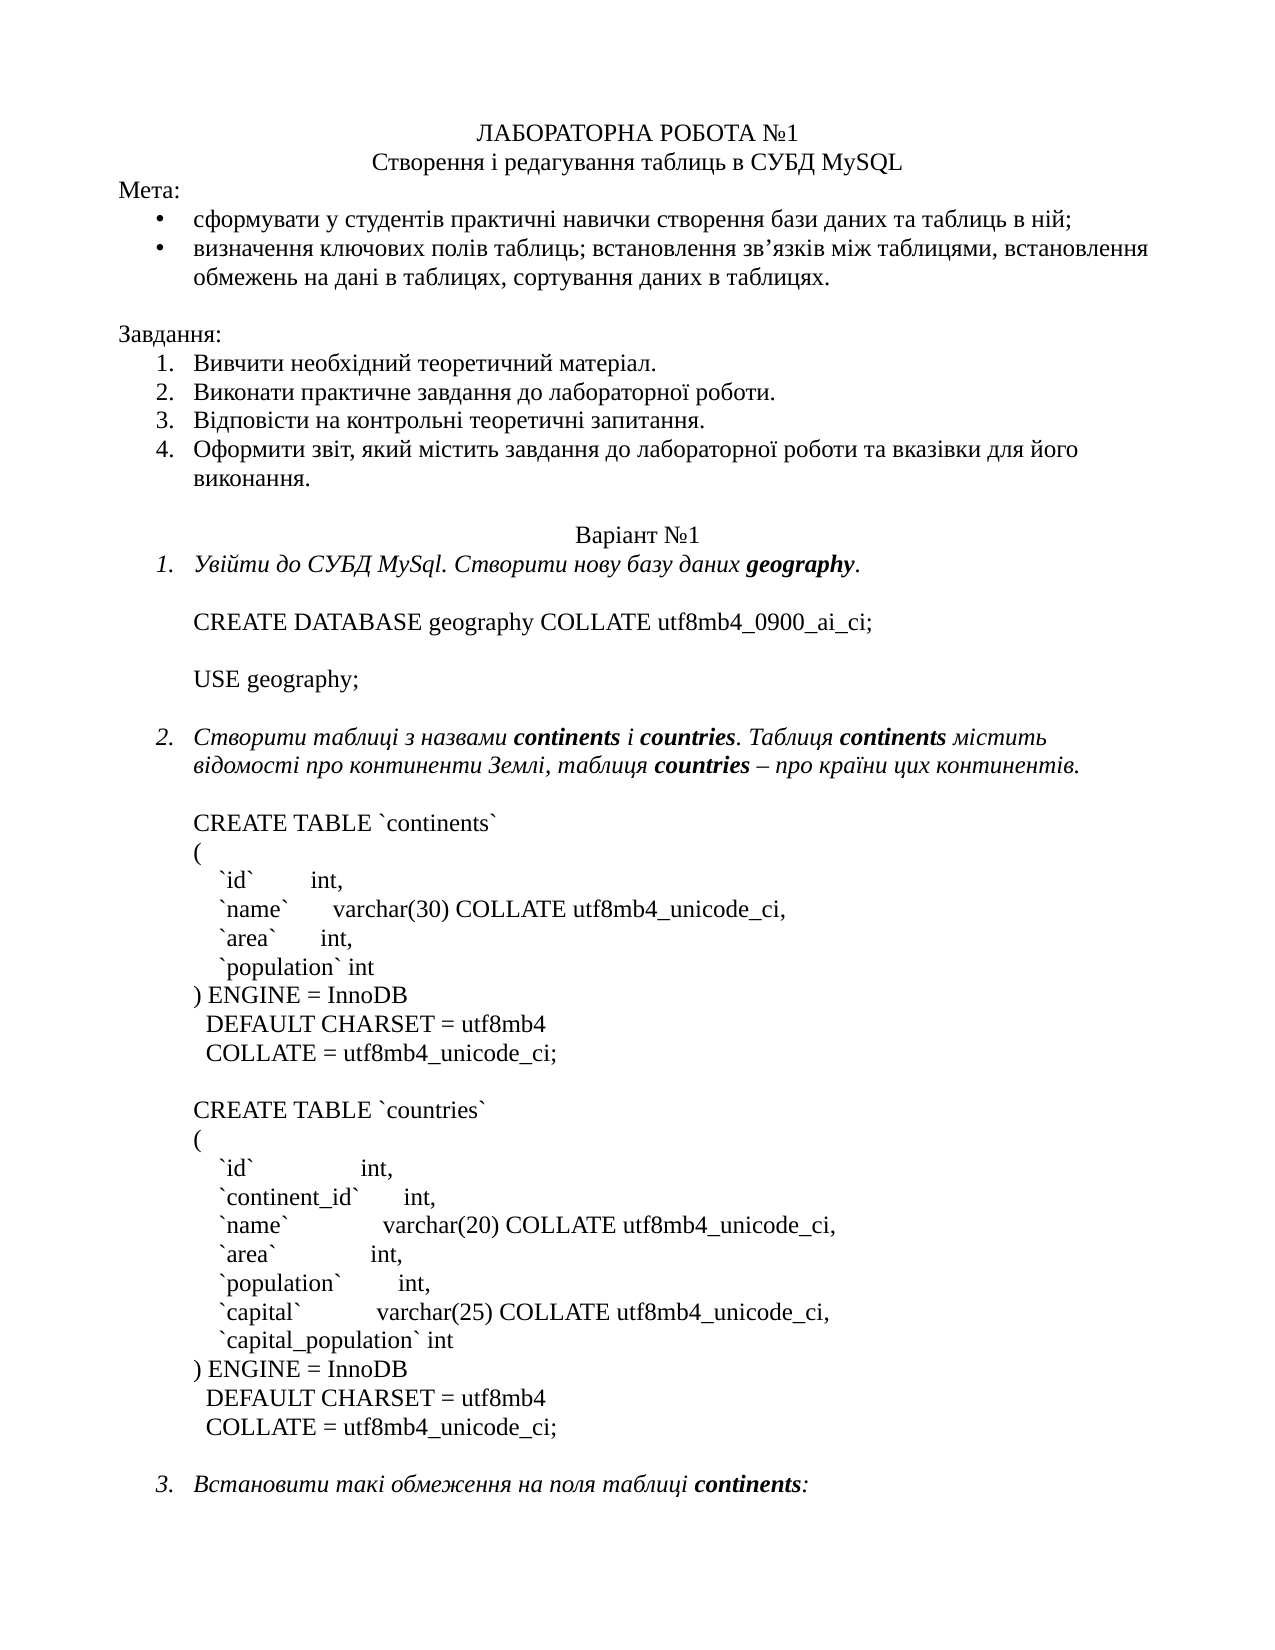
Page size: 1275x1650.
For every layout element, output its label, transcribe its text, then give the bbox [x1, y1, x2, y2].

list Створити таблиці з назвами continents і countries. Таблиця continents містить відомості про континенти Землі, таблиця countries – про країни цих континентів. [156, 722, 1157, 779]
list Відповісти на контрольні теоретичні запитання. [156, 406, 1157, 434]
list `id` int, [156, 1153, 1157, 1182]
list сформувати у студентів практичні навички створення бази даних та таблиць в ній; [156, 204, 1157, 233]
list `name` varchar(20) COLLATE utf8mb4_unicode_ci, [156, 1211, 1157, 1239]
list Виконати практичне завдання до лабораторної роботи. [156, 377, 1157, 406]
list визначення ключових полів таблиць; встановлення зв’язків між таблицями, встановлення обмежень на дані в таблицях, сортування даних в таблицях. [156, 233, 1157, 291]
list Вивчити необхідний теоретичний матеріал. [156, 348, 1157, 377]
list USE geography; [156, 664, 1157, 693]
list `area` int, [156, 923, 1157, 952]
list `continent_id` int, [156, 1182, 1157, 1211]
text Створення i редагування таблиць в СУБД MySQL [118, 147, 1157, 176]
list ( [156, 1124, 1157, 1153]
list COLLATE = utf8mb4_unicode_ci; [156, 1412, 1157, 1441]
text Варіант №1 [118, 521, 1157, 549]
list CREATE DATABASE geography COLLATE utf8mb4_0900_ai_ci; [156, 607, 1157, 636]
list `area` int, [156, 1239, 1157, 1268]
list CREATE TABLE `countries` [156, 1096, 1157, 1124]
list Увійти до СУБД MySql. Створити нову базу даних geography. [156, 549, 1157, 578]
text Мета: [118, 176, 1157, 204]
list Оформити звіт, який містить завдання до лабораторної роботи та вказівки для його виконання. [156, 434, 1157, 492]
list CREATE TABLE `continents` [156, 808, 1157, 837]
list Встановити такі обмеження на поля таблиці continents: [156, 1469, 1157, 1498]
list ) ENGINE = InnoDB [156, 981, 1157, 1009]
list `id` int, [156, 866, 1157, 894]
list `population` int, [156, 1268, 1157, 1297]
list DEFAULT CHARSET = utf8mb4 [156, 1383, 1157, 1412]
list `capital_population` int [156, 1326, 1157, 1354]
list COLLATE = utf8mb4_unicode_ci; [156, 1038, 1157, 1067]
list `name` varchar(30) COLLATE utf8mb4_unicode_ci, [156, 894, 1157, 923]
list `capital` varchar(25) COLLATE utf8mb4_unicode_ci, [156, 1297, 1157, 1326]
list ) ENGINE = InnoDB [156, 1354, 1157, 1383]
list DEFAULT CHARSET = utf8mb4 [156, 1009, 1157, 1038]
text Завдання: [118, 319, 1157, 348]
list `population` int [156, 952, 1157, 981]
text ЛАБОРАТОРНА РОБОТА №1 [118, 118, 1157, 147]
list ( [156, 837, 1157, 866]
